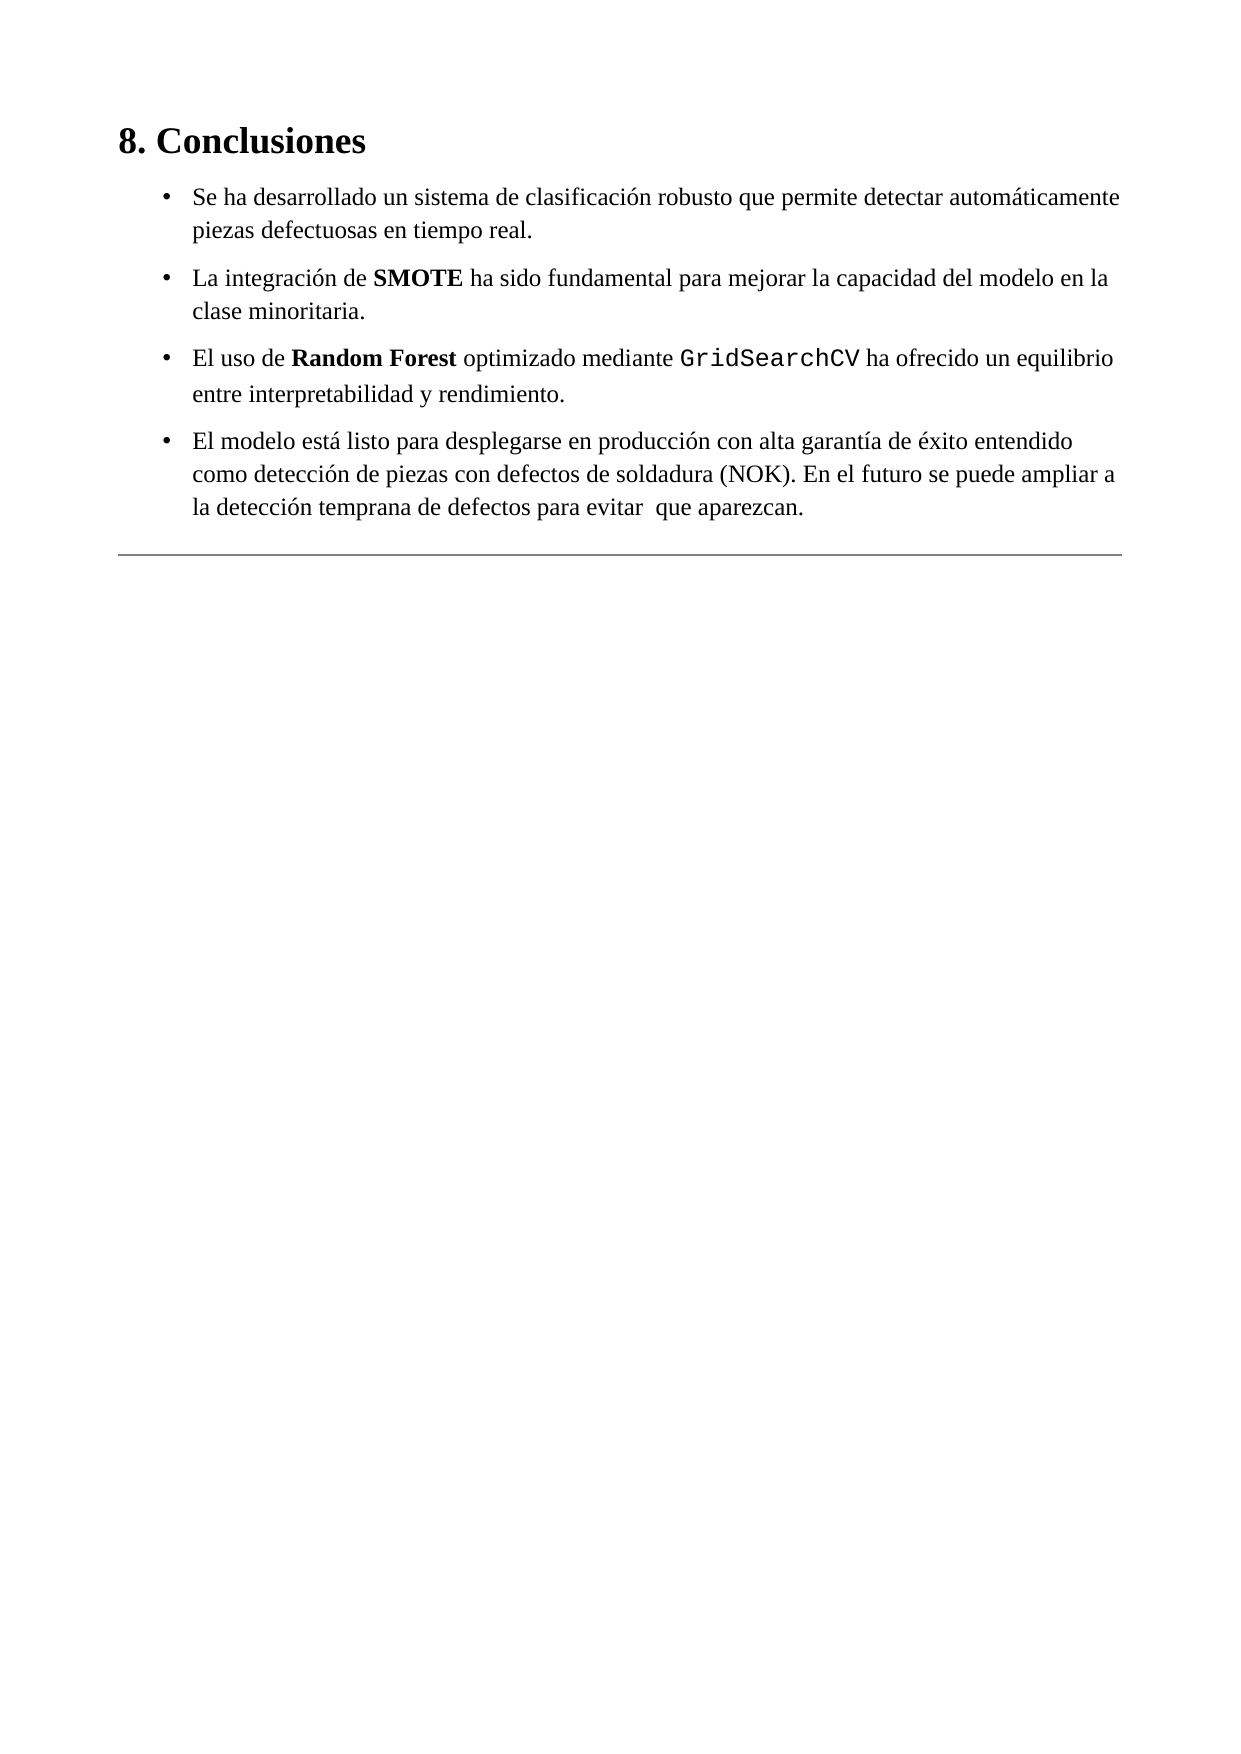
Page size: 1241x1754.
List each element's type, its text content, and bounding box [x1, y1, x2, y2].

list La integración de SMOTE ha sido fundamental para mejorar la capacidad del modelo en la clase minoritaria. [162, 263, 1122, 325]
list El modelo está listo para desplegarse en producción con alta garantía de éxito entendido como detección de piezas con defectos de soldadura (NOK). En el futuro se puede ampliar a la detección temprana de defectos para evitar que aparezcan. [162, 426, 1122, 521]
list Se ha desarrollado un sistema de clasificación robusto que permite detectar automáticamente piezas defectuosas en tiempo real. [162, 182, 1122, 244]
list El uso de Random Forest optimizado mediante GridSearchCV ha ofrecido un equilibrio entre interpretabilidad y rendimiento. [162, 343, 1122, 407]
subtitle 8. Conclusiones [118, 118, 1122, 161]
